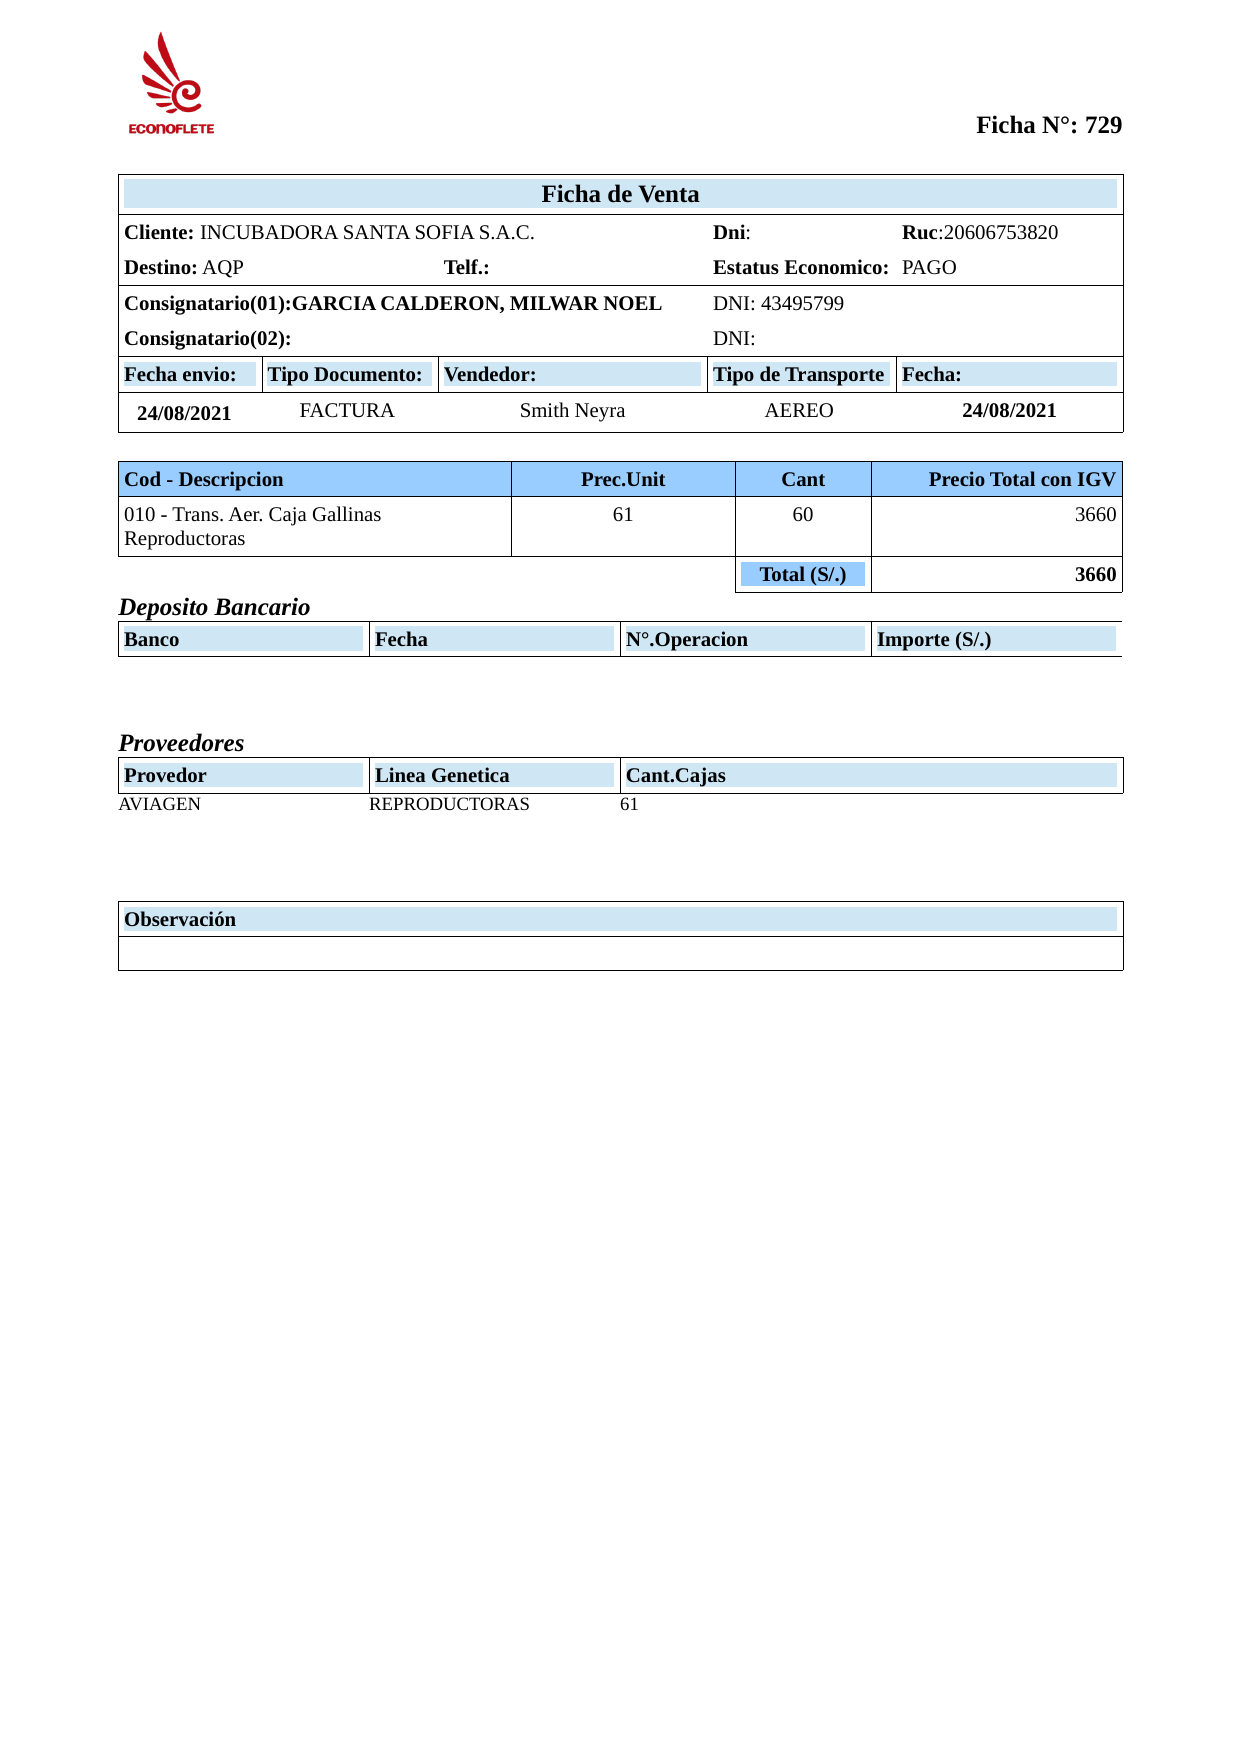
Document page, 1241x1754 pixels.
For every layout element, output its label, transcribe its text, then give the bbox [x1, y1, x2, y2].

table_cell Ruc:20606753820 [896, 215, 1123, 249]
table_cell REPRODUCTORAS [369, 794, 620, 814]
table_cell [118, 680, 369, 704]
table_cell [119, 937, 1123, 969]
table_header Linea Genetica [370, 758, 620, 793]
table_cell Estatus Economico: [707, 249, 896, 285]
table_cell [118, 557, 511, 592]
table_header Observación [119, 902, 1123, 936]
table_header Precio Total con IGV [872, 462, 1122, 496]
table_cell [369, 836, 620, 858]
table_cell [620, 836, 1123, 858]
table_cell DNI: [707, 321, 1123, 356]
table_cell Consignatario(01):GARCIA CALDERON, MILWAR NOEL [119, 286, 707, 321]
table_cell [118, 879, 369, 901]
table_cell 3660 [872, 497, 1122, 556]
table_header Prec.Unit [512, 462, 735, 496]
table_cell [369, 680, 620, 704]
table_cell Destino: AQP [119, 249, 438, 285]
table_cell 60 [736, 497, 871, 556]
table_cell Tipo de Transporte [708, 357, 896, 392]
table_cell Dni: [707, 215, 896, 249]
table_header Ficha de Venta [119, 175, 1123, 214]
table_cell [118, 836, 369, 858]
table_cell Cliente: INCUBADORA SANTA SOFIA S.A.C. [119, 215, 707, 249]
table_header Banco [119, 622, 369, 656]
table_cell DNI: 43495799 [707, 286, 1123, 321]
table_cell 61 [620, 794, 1123, 814]
table_cell [871, 657, 1122, 680]
table_cell Telf.: [438, 249, 707, 285]
table_cell Tipo Documento: [263, 357, 438, 392]
table_cell [620, 858, 1123, 879]
table_cell [369, 879, 620, 901]
table_header N°.Operacion [621, 622, 871, 656]
picture [118, 31, 225, 134]
table_header Provedor [119, 758, 369, 793]
table_cell [871, 705, 1122, 728]
table_cell [620, 815, 1123, 836]
table_cell Consignatario(02): [119, 321, 707, 356]
table_header Importe (S/.) [872, 622, 1122, 656]
table_cell [369, 815, 620, 836]
table_cell [118, 705, 369, 728]
text Proveedores [118, 728, 1122, 757]
table_cell AEREO [707, 393, 896, 432]
table_cell Vendedor: [439, 357, 707, 392]
text Deposito Bancario [118, 592, 1122, 621]
table_header Fecha [370, 622, 620, 656]
table_cell [620, 680, 871, 704]
table_cell AVIAGEN [118, 794, 369, 814]
table_cell [511, 557, 735, 592]
table_header Cant [736, 462, 871, 496]
table_cell 24/08/2021 [896, 393, 1123, 432]
table_cell Smith Neyra [438, 393, 707, 432]
table_cell FACTURA [262, 393, 438, 432]
table_cell 010 - Trans. Aer. Caja Gallinas Reproductoras [119, 497, 511, 556]
table_cell Total (S/.) [736, 557, 871, 592]
table_cell [620, 879, 1123, 901]
table_cell [369, 705, 620, 728]
table_cell [369, 657, 620, 680]
table_header Cant.Cajas [621, 758, 1123, 793]
table_cell [118, 657, 369, 680]
table_cell [369, 858, 620, 879]
table_cell PAGO [896, 249, 1123, 285]
table_cell [620, 657, 871, 680]
table_cell [871, 680, 1122, 704]
table_cell 24/08/2021 [119, 393, 262, 432]
table_cell [118, 815, 369, 836]
table_cell [620, 705, 871, 728]
table_cell 3660 [872, 557, 1122, 592]
table_header Cod - Descripcion [119, 462, 511, 496]
table_cell 61 [512, 497, 735, 556]
table_cell Fecha: [897, 357, 1123, 392]
table_cell Fecha envio: [119, 357, 262, 392]
table_cell [118, 858, 369, 879]
